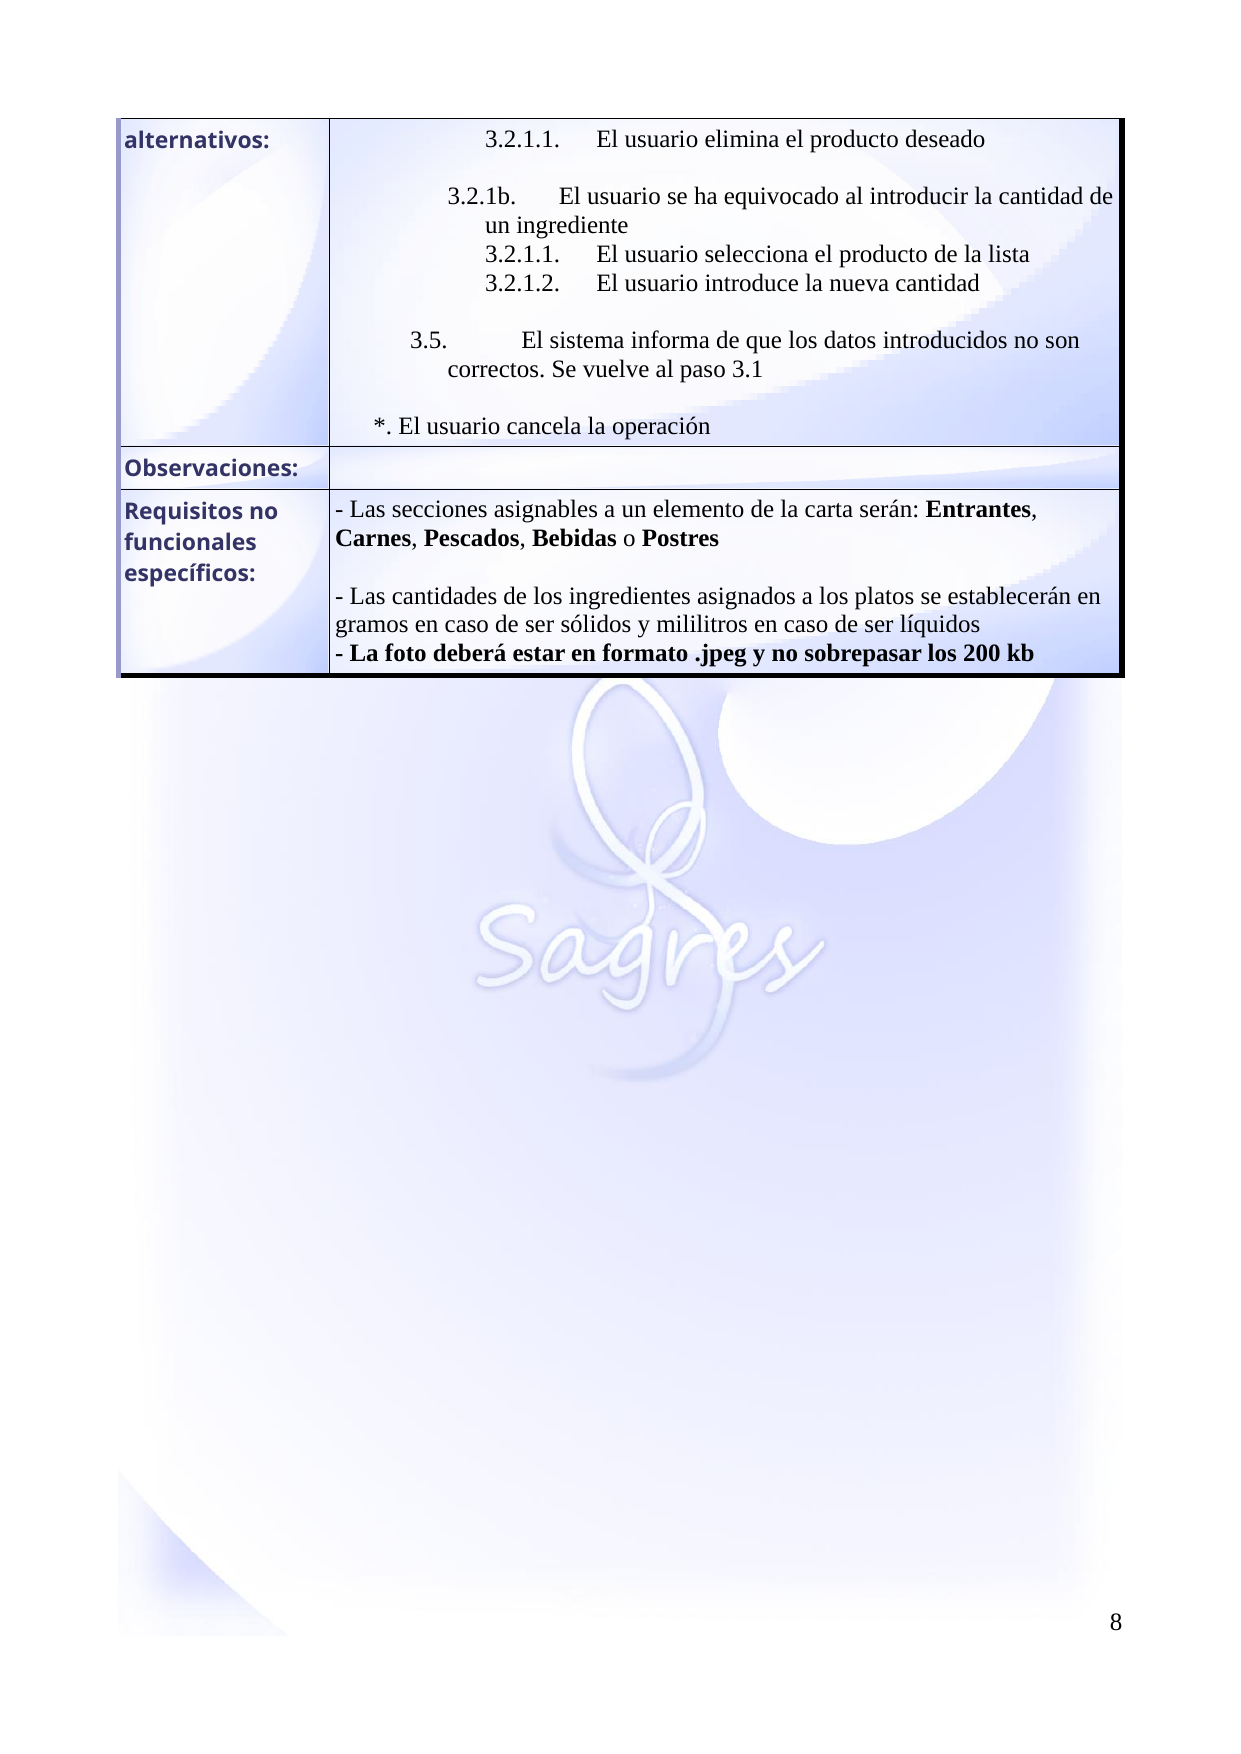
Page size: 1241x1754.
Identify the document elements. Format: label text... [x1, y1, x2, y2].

table_cell [330, 447, 1119, 489]
table_cell alternativos: [121, 119, 329, 446]
table_cell Requisitos no funcionales específicos: [121, 490, 329, 673]
table_cell Observaciones: [121, 447, 329, 489]
picture [118, 678, 1122, 1636]
table_cell El usuario se ha equivocado al seleccionar un producto El usuario elimina el producto deseado El usuario se ha equivocado al introducir la cantidad de un ingrediente El usuario selecciona el producto de la lista El usuario introduce la nueva cantidad El sistema informa de que los datos introducidos no son correctos. Se vuelve al paso 3.1 *. El usuario cancela la operación [330, 119, 1119, 446]
table_cell - Las secciones asignables a un elemento de la carta serán: Entrantes, Carnes, Pescados, Bebidas o Postres - Las cantidades de los ingredientes asignados a los platos se establecerán en gramos en caso de ser sólidos y mililitros en caso de ser líquidos - La foto deberá estar en formato .jpeg y no sobrepasar los 200 kb [330, 490, 1119, 673]
